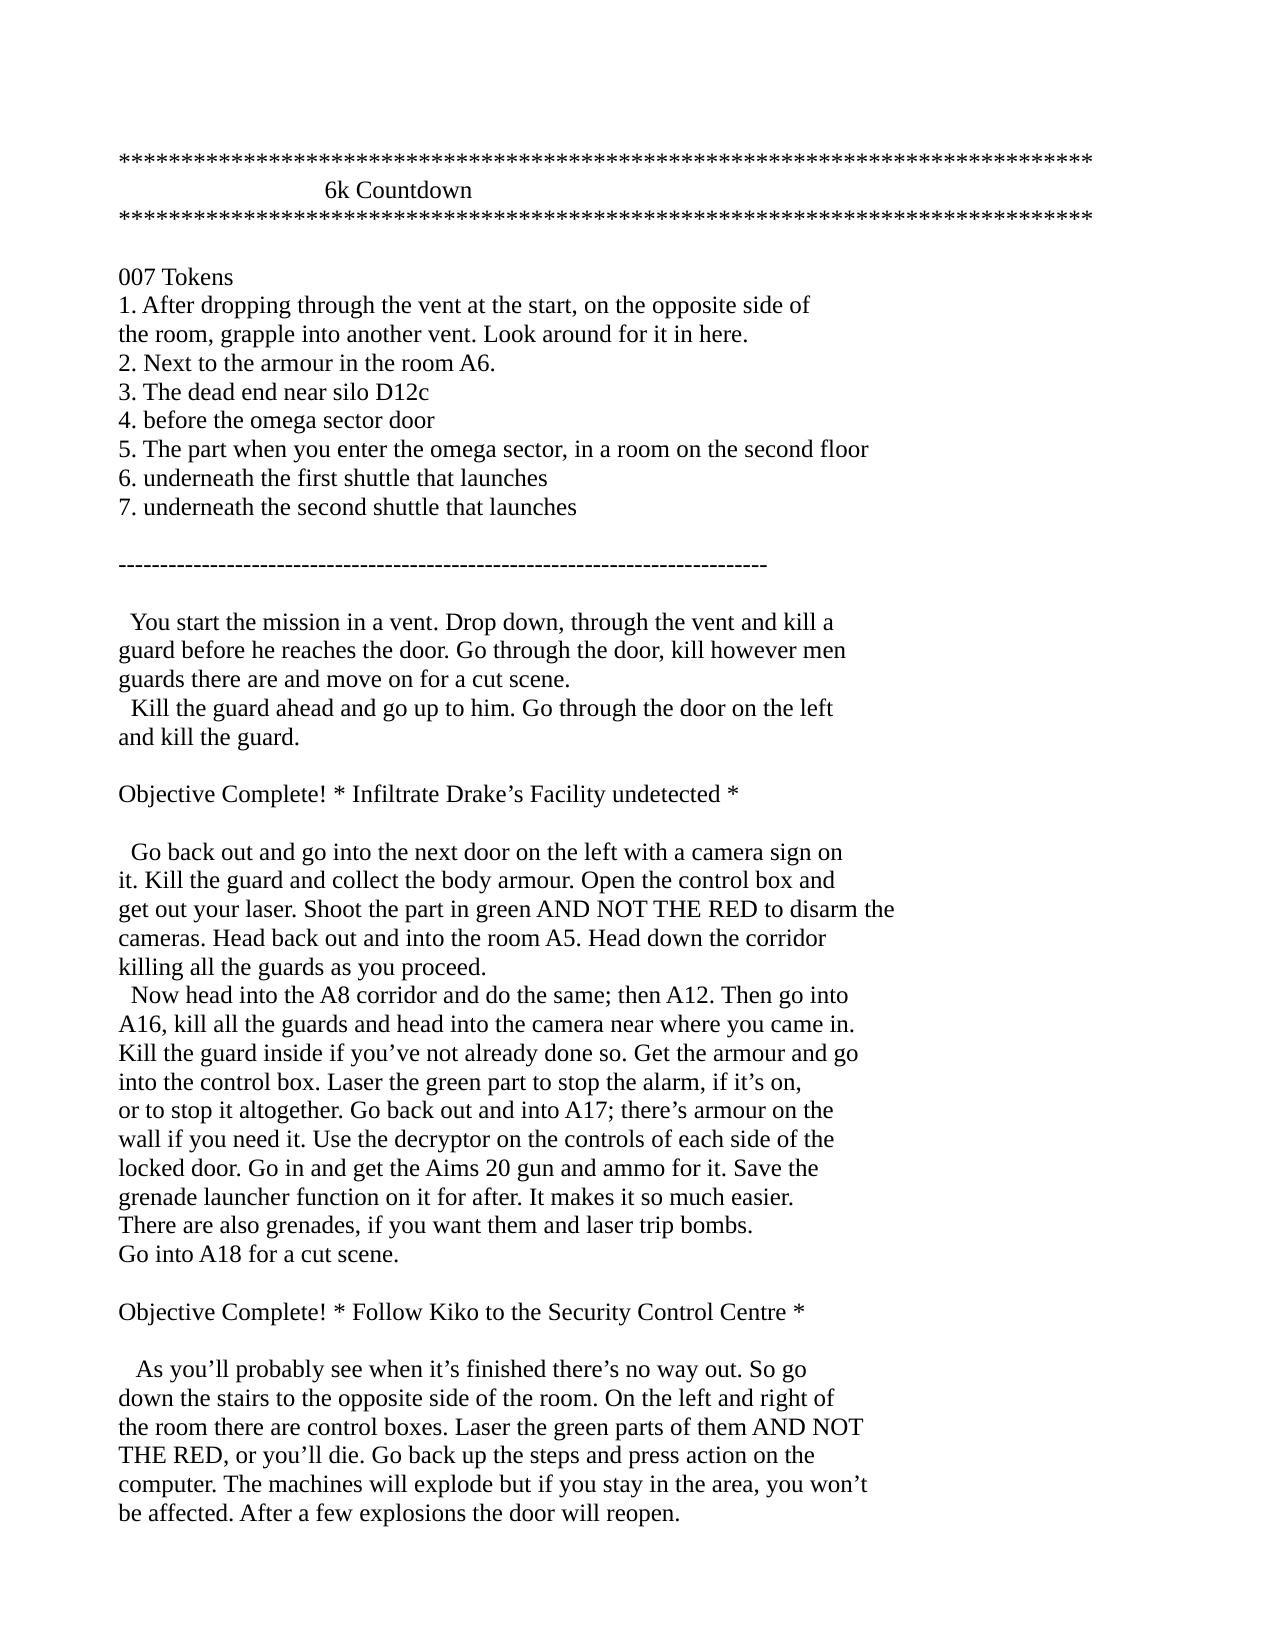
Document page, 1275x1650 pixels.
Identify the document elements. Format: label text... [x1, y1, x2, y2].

text Kill the guard inside if you’ve not already done so. Get the armour and go [118, 1038, 1157, 1067]
text into the control box. Laser the green part to stop the alarm, if it’s on, [118, 1067, 1157, 1096]
text Go into A18 for a cut scene. [118, 1239, 1157, 1268]
text guard before he reaches the door. Go through the door, kill however men [118, 636, 1157, 664]
text killing all the guards as you proceed. [118, 952, 1157, 981]
text 2. Next to the armour in the room A6. [118, 348, 1157, 377]
text be affected. After a few explosions the door will reopen. [118, 1498, 1157, 1527]
text or to stop it altogether. Go back out and into A17; there’s armour on the [118, 1096, 1157, 1124]
text 4. before the omega sector door [118, 406, 1157, 434]
text Now head into the A8 corridor and do the same; then A12. Then go into [118, 981, 1157, 1009]
text ****************************************************************************** [118, 204, 1157, 233]
text locked door. Go in and get the Aims 20 gun and ammo for it. Save the [118, 1153, 1157, 1182]
text Kill the guard ahead and go up to him. Go through the door on the left [118, 693, 1157, 722]
text cameras. Head back out and into the room A5. Head down the corridor [118, 923, 1157, 952]
text Go back out and go into the next door on the left with a camera sign on [118, 837, 1157, 866]
text guards there are and move on for a cut scene. [118, 664, 1157, 693]
text There are also grenades, if you want them and laser trip bombs. [118, 1211, 1157, 1239]
text As you’ll probably see when it’s finished there’s no way out. So go [118, 1354, 1157, 1383]
text 5. The part when you enter the omega sector, in a room on the second floor [118, 434, 1157, 463]
text 6. underneath the first shuttle that launches [118, 463, 1157, 492]
text get out your laser. Shoot the part in green AND NOT THE RED to disarm the [118, 894, 1157, 923]
text ****************************************************************************** [118, 147, 1157, 176]
text Objective Complete! * Follow Kiko to the Security Control Centre * [118, 1297, 1157, 1326]
text THE RED, or you’ll die. Go back up the steps and press action on the [118, 1441, 1157, 1469]
text down the stairs to the opposite side of the room. On the left and right of [118, 1383, 1157, 1412]
text the room, grapple into another vent. Look around for it in here. [118, 319, 1157, 348]
text and kill the guard. [118, 722, 1157, 751]
text grenade launcher function on it for after. It makes it so much easier. [118, 1182, 1157, 1211]
text the room there are control boxes. Laser the green parts of them AND NOT [118, 1412, 1157, 1441]
text Objective Complete! * Infiltrate Drake’s Facility undetected * [118, 779, 1157, 808]
text it. Kill the guard and collect the body armour. Open the control box and [118, 866, 1157, 894]
text 6k Countdown [118, 176, 1157, 204]
text 7. underneath the second shuttle that launches [118, 492, 1157, 521]
text wall if you need it. Use the decryptor on the controls of each side of the [118, 1124, 1157, 1153]
text 1. After dropping through the vent at the start, on the opposite side of [118, 291, 1157, 319]
text 007 Tokens [118, 262, 1157, 291]
text You start the mission in a vent. Drop down, through the vent and kill a [118, 607, 1157, 636]
text 3. The dead end near silo D12c [118, 377, 1157, 406]
text computer. The machines will explode but if you stay in the area, you won’t [118, 1469, 1157, 1498]
text ------------------------------------------------------------------------------ [118, 549, 1157, 578]
text A16, kill all the guards and head into the camera near where you came in. [118, 1009, 1157, 1038]
